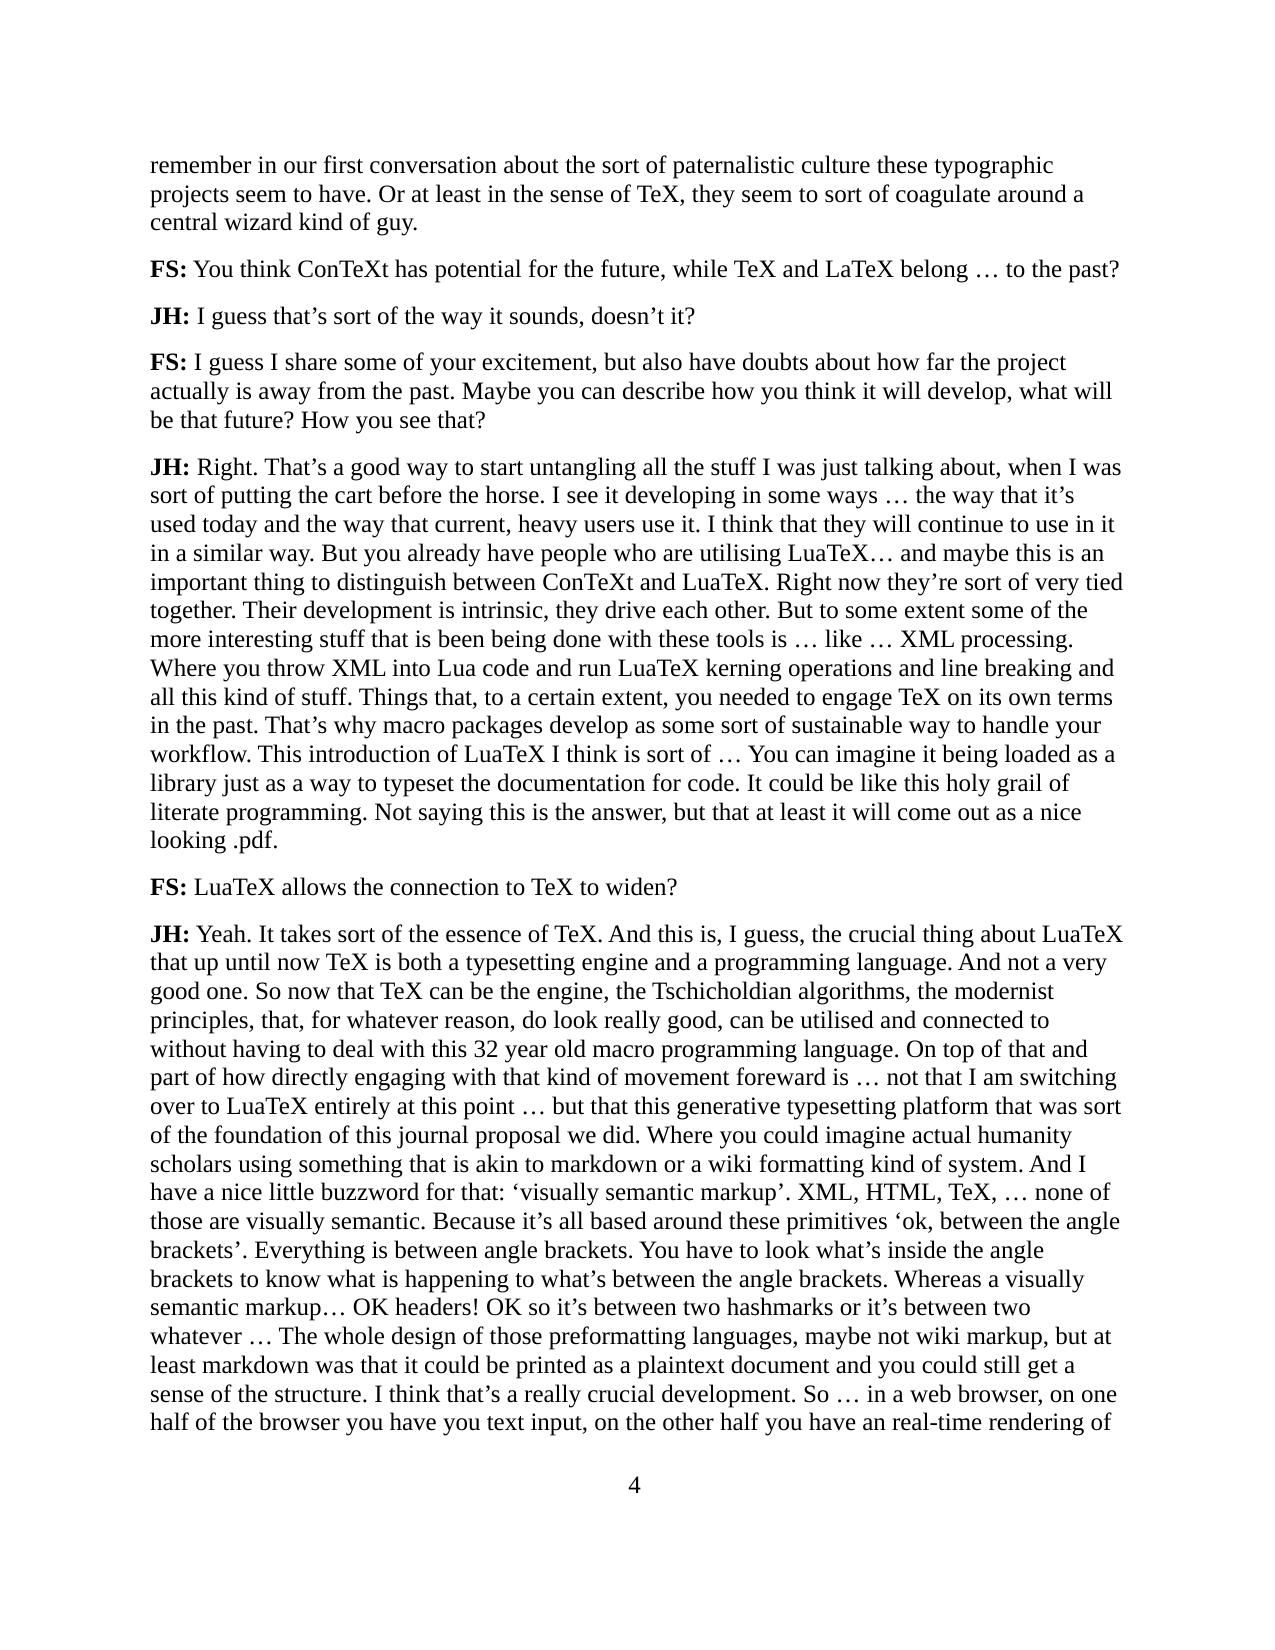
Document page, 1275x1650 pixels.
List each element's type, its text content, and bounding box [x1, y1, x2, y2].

text JH: I guess that’s sort of the way it sounds, doesn’t it? [150, 301, 1125, 329]
text FS: You think ConTeXt has potential for the future, while TeX and LaTeX belong … to the past? [150, 254, 1125, 283]
text remember in our first conversation about the sort of paternalistic culture these typographic projects seem to have. Or at least in the sense of TeX, they seem to sort of coagulate around a central wizard kind of guy. [150, 150, 1125, 236]
text FS: I guess I share some of your excitement, but also have doubts about how far the project actually is away from the past. Maybe you can describe how you think it will develop, what will be that future? How you see that? [150, 347, 1125, 434]
text FS: LuaTeX allows the connection to TeX to widen? [150, 872, 1125, 901]
text JH: Right. That’s a good way to start untangling all the stuff I was just talking about, when I was sort of putting the cart before the horse. I see it developing in some ways … the way that it’s used today and the way that current, heavy users use it. I think that they will continue to use in it in a similar way. But you already have people who are utilising LuaTeX… and maybe this is an important thing to distinguish between ConTeXt and LuaTeX. Right now they’re sort of very tied together. Their development is intrinsic, they drive each other. But to some extent some of the more interesting stuff that is been being done with these tools is … like … XML processing. Where you throw XML into Lua code and run LuaTeX kerning operations and line breaking and all this kind of stuff. Things that, to a certain extent, you needed to engage TeX on its own terms in the past. That’s why macro packages develop as some sort of sustainable way to handle your workflow. This introduction of LuaTeX I think is sort of … You can imagine it being loaded as a library just as a way to typeset the documentation for code. It could be like this holy grail of literate programming. Not saying this is the answer, but that at least it will come out as a nice looking .pdf. [150, 452, 1125, 854]
text JH: Yeah. It takes sort of the essence of TeX. And this is, I guess, the crucial thing about LuaTeX that up until now TeX is both a typesetting engine and a programming language. And not a very good one. So now that TeX can be the engine, the Tschicholdian algorithms, the modernist principles, that, for whatever reason, do look really good, can be utilised and connected to without having to deal with this 32 year old macro programming language. On top of that and part of how directly engaging with that kind of movement foreward is … not that I am switching over to LuaTeX entirely at this point … but that this generative typesetting platform that was sort of the foundation of this journal proposal we did. Where you could imagine actual humanity scholars using something that is akin to markdown or a wiki formatting kind of system. And I have a nice little buzzword for that: ‘visually semantic markup’. XML, HTML, TeX, … none of those are visually semantic. Because it’s all based around these primitives ‘ok, between the angle brackets’. Everything is between angle brackets. You have to look what’s inside the angle brackets to know what is happening to what’s between the angle brackets. Whereas a visually semantic markup… OK headers! OK so it’s between two hashmarks or it’s between two whatever … The whole design of those preformatting languages, maybe not wiki markup, but at least markdown was that it could be printed as a plaintext document and you could still get a sense of the structure. I think that’s a really crucial development. So … in a web browser, on one half of the browser you have you text input, on the other half you have an real-time rendering of [150, 919, 1125, 1436]
